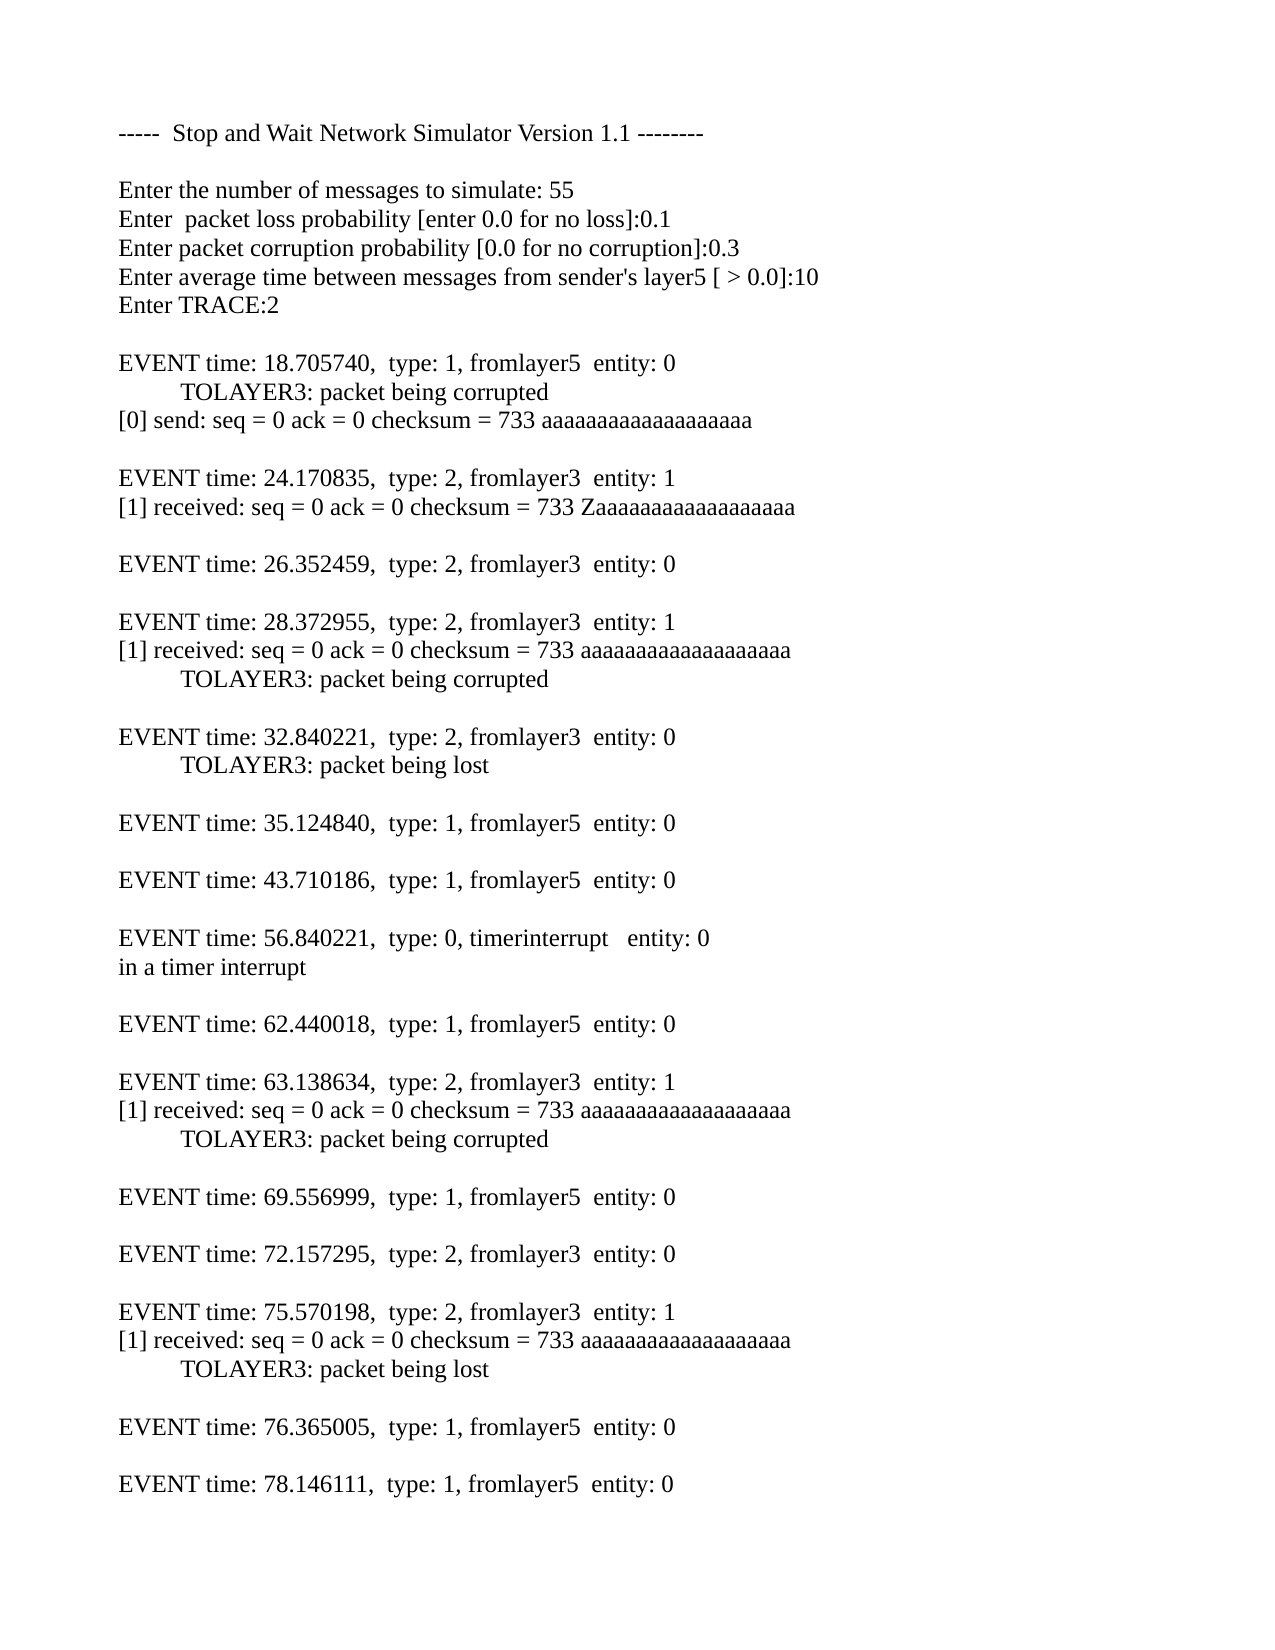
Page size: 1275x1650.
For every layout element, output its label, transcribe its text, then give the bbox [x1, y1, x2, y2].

text TOLAYER3: packet being corrupted [118, 1124, 1157, 1153]
text TOLAYER3: packet being lost [118, 1354, 1157, 1383]
text EVENT time: 62.440018, type: 1, fromlayer5 entity: 0 [118, 1009, 1157, 1038]
text [1] received: seq = 0 ack = 0 checksum = 733 aaaaaaaaaaaaaaaaaaa [118, 636, 1157, 664]
text Enter the number of messages to simulate: 55 [118, 176, 1157, 204]
text EVENT time: 78.146111, type: 1, fromlayer5 entity: 0 [118, 1469, 1157, 1498]
text ----- Stop and Wait Network Simulator Version 1.1 -------- [118, 118, 1157, 147]
text TOLAYER3: packet being lost [118, 751, 1157, 779]
text EVENT time: 18.705740, type: 1, fromlayer5 entity: 0 [118, 348, 1157, 377]
text [1] received: seq = 0 ack = 0 checksum = 733 aaaaaaaaaaaaaaaaaaa [118, 1326, 1157, 1354]
text [1] received: seq = 0 ack = 0 checksum = 733 aaaaaaaaaaaaaaaaaaa [118, 1096, 1157, 1124]
text EVENT time: 69.556999, type: 1, fromlayer5 entity: 0 [118, 1182, 1157, 1211]
text EVENT time: 32.840221, type: 2, fromlayer3 entity: 0 [118, 722, 1157, 751]
text Enter packet loss probability [enter 0.0 for no loss]:0.1 [118, 204, 1157, 233]
text Enter TRACE:2 [118, 291, 1157, 319]
text EVENT time: 72.157295, type: 2, fromlayer3 entity: 0 [118, 1239, 1157, 1268]
text EVENT time: 24.170835, type: 2, fromlayer3 entity: 1 [118, 463, 1157, 492]
text EVENT time: 75.570198, type: 2, fromlayer3 entity: 1 [118, 1297, 1157, 1326]
text in a timer interrupt [118, 952, 1157, 981]
text EVENT time: 43.710186, type: 1, fromlayer5 entity: 0 [118, 866, 1157, 894]
text Enter average time between messages from sender's layer5 [ > 0.0]:10 [118, 262, 1157, 291]
text Enter packet corruption probability [0.0 for no corruption]:0.3 [118, 233, 1157, 262]
text EVENT time: 28.372955, type: 2, fromlayer3 entity: 1 [118, 607, 1157, 636]
text TOLAYER3: packet being corrupted [118, 377, 1157, 406]
text EVENT time: 35.124840, type: 1, fromlayer5 entity: 0 [118, 808, 1157, 837]
text EVENT time: 76.365005, type: 1, fromlayer5 entity: 0 [118, 1412, 1157, 1441]
text TOLAYER3: packet being corrupted [118, 664, 1157, 693]
text EVENT time: 56.840221, type: 0, timerinterrupt entity: 0 [118, 923, 1157, 952]
text [1] received: seq = 0 ack = 0 checksum = 733 Zaaaaaaaaaaaaaaaaaa [118, 492, 1157, 521]
text EVENT time: 63.138634, type: 2, fromlayer3 entity: 1 [118, 1067, 1157, 1096]
text EVENT time: 26.352459, type: 2, fromlayer3 entity: 0 [118, 549, 1157, 578]
text [0] send: seq = 0 ack = 0 checksum = 733 aaaaaaaaaaaaaaaaaaa [118, 406, 1157, 434]
